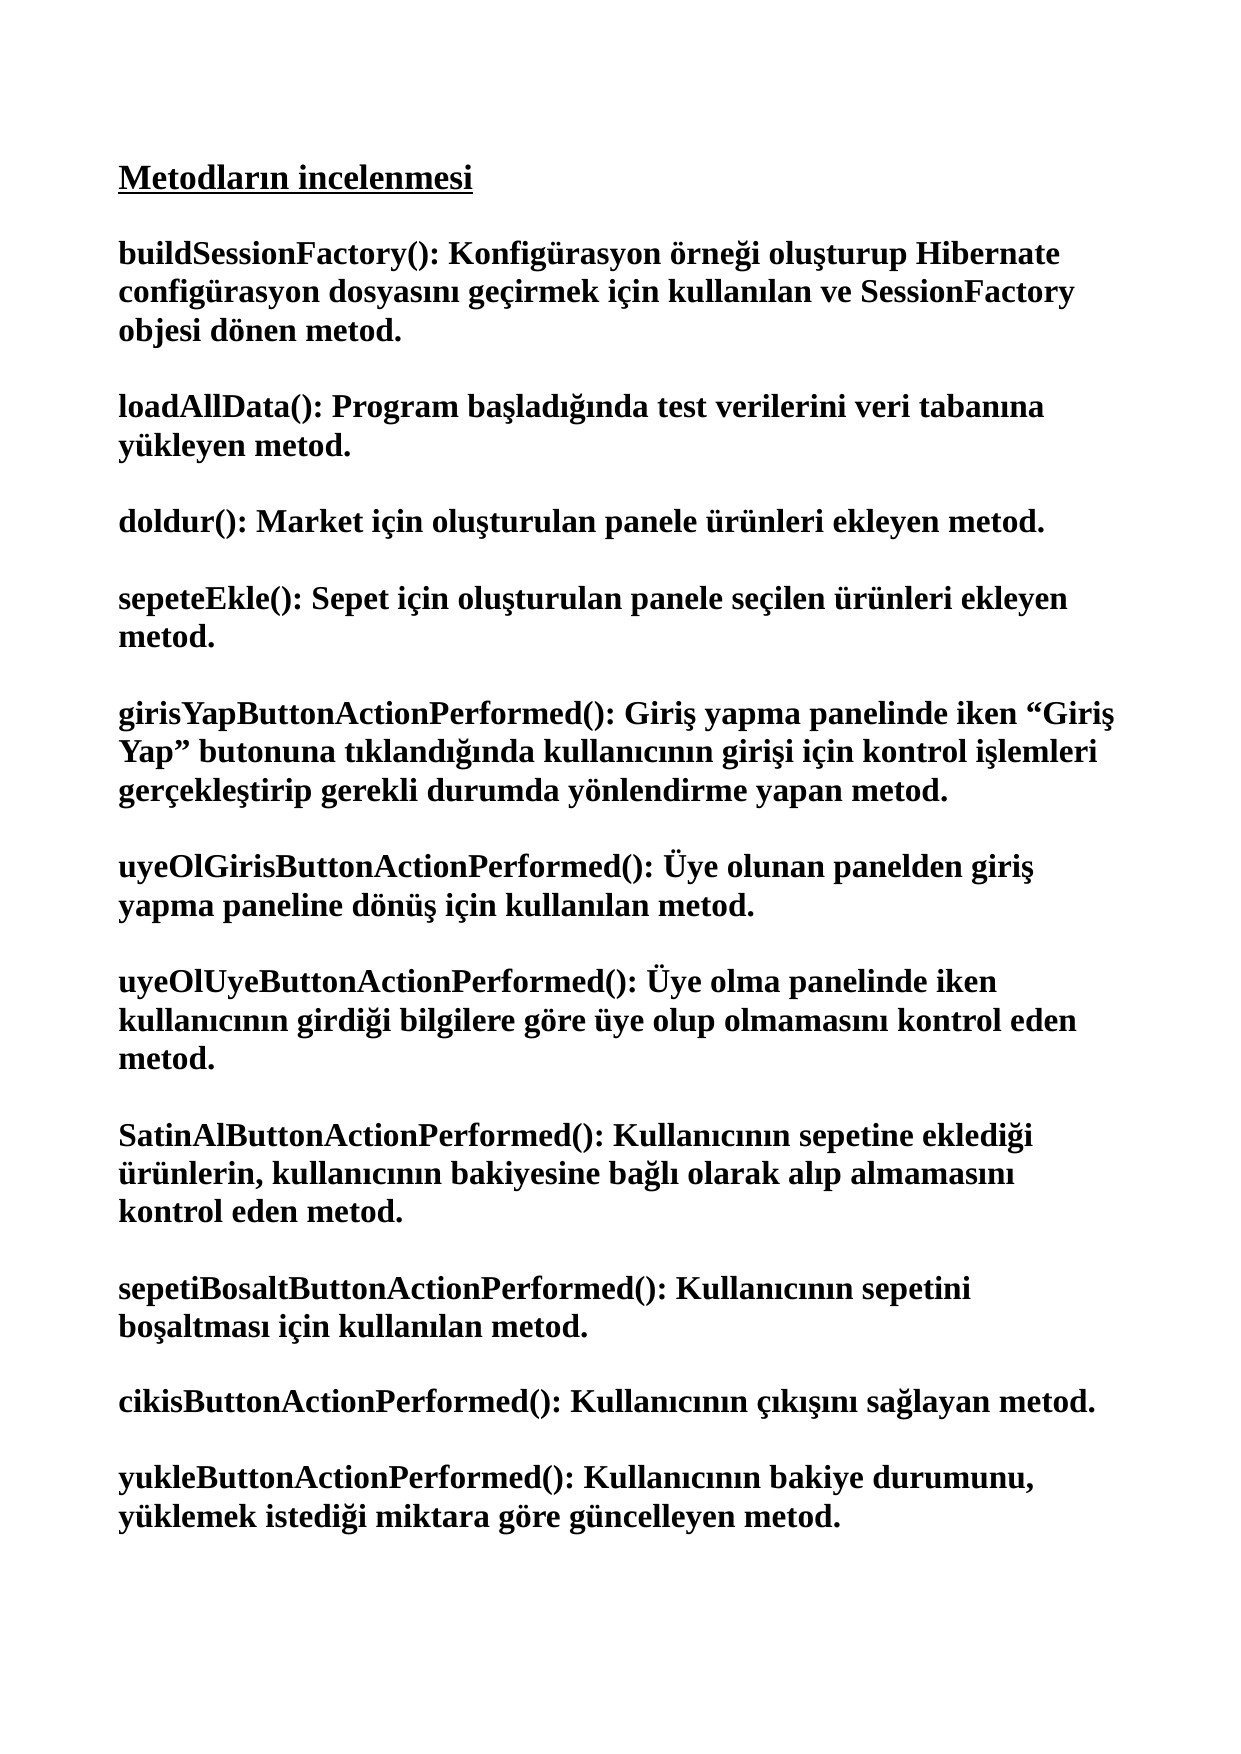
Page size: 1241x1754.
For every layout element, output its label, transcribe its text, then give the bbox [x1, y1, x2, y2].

text girisYapButtonActionPerformed(): Giriş yapma panelinde iken “Giriş Yap” butonuna tıklandığında kullanıcının girişi için kontrol işlemleri gerçekleştirip gerekli durumda yönlendirme yapan metod. [118, 693, 1122, 808]
text uyeOlUyeButtonActionPerformed(): Üye olma panelinde iken kullanıcının girdiği bilgilere göre üye olup olmamasını kontrol eden metod. [118, 962, 1122, 1077]
text sepeteEkle(): Sepet için oluşturulan panele seçilen ürünleri ekleyen metod. [118, 578, 1122, 655]
text buildSessionFactory(): Konfigürasyon örneği oluşturup Hibernate configürasyon dosyasını geçirmek için kullanılan ve SessionFactory objesi dönen metod. [118, 233, 1122, 348]
text SatinAlButtonActionPerformed(): Kullanıcının sepetine eklediği ürünlerin, kullanıcının bakiyesine bağlı olarak alıp almamasını kontrol eden metod. [118, 1115, 1122, 1230]
text Metodların incelenmesi [118, 156, 1122, 197]
text uyeOlGirisButtonActionPerformed(): Üye olunan panelden giriş yapma paneline dönüş için kullanılan metod. [118, 847, 1122, 923]
text yukleButtonActionPerformed(): Kullanıcının bakiye durumunu, yüklemek istediği miktara göre güncelleyen metod. [118, 1457, 1122, 1534]
text doldur(): Market için oluşturulan panele ürünleri ekleyen metod. [118, 502, 1122, 540]
text loadAllData(): Program başladığında test verilerini veri tabanına yükleyen metod. [118, 387, 1122, 463]
text sepetiBosaltButtonActionPerformed(): Kullanıcının sepetini boşaltması için kullanılan metod. [118, 1268, 1122, 1345]
text cikisButtonActionPerformed(): Kullanıcının çıkışını sağlayan metod. [118, 1381, 1122, 1419]
